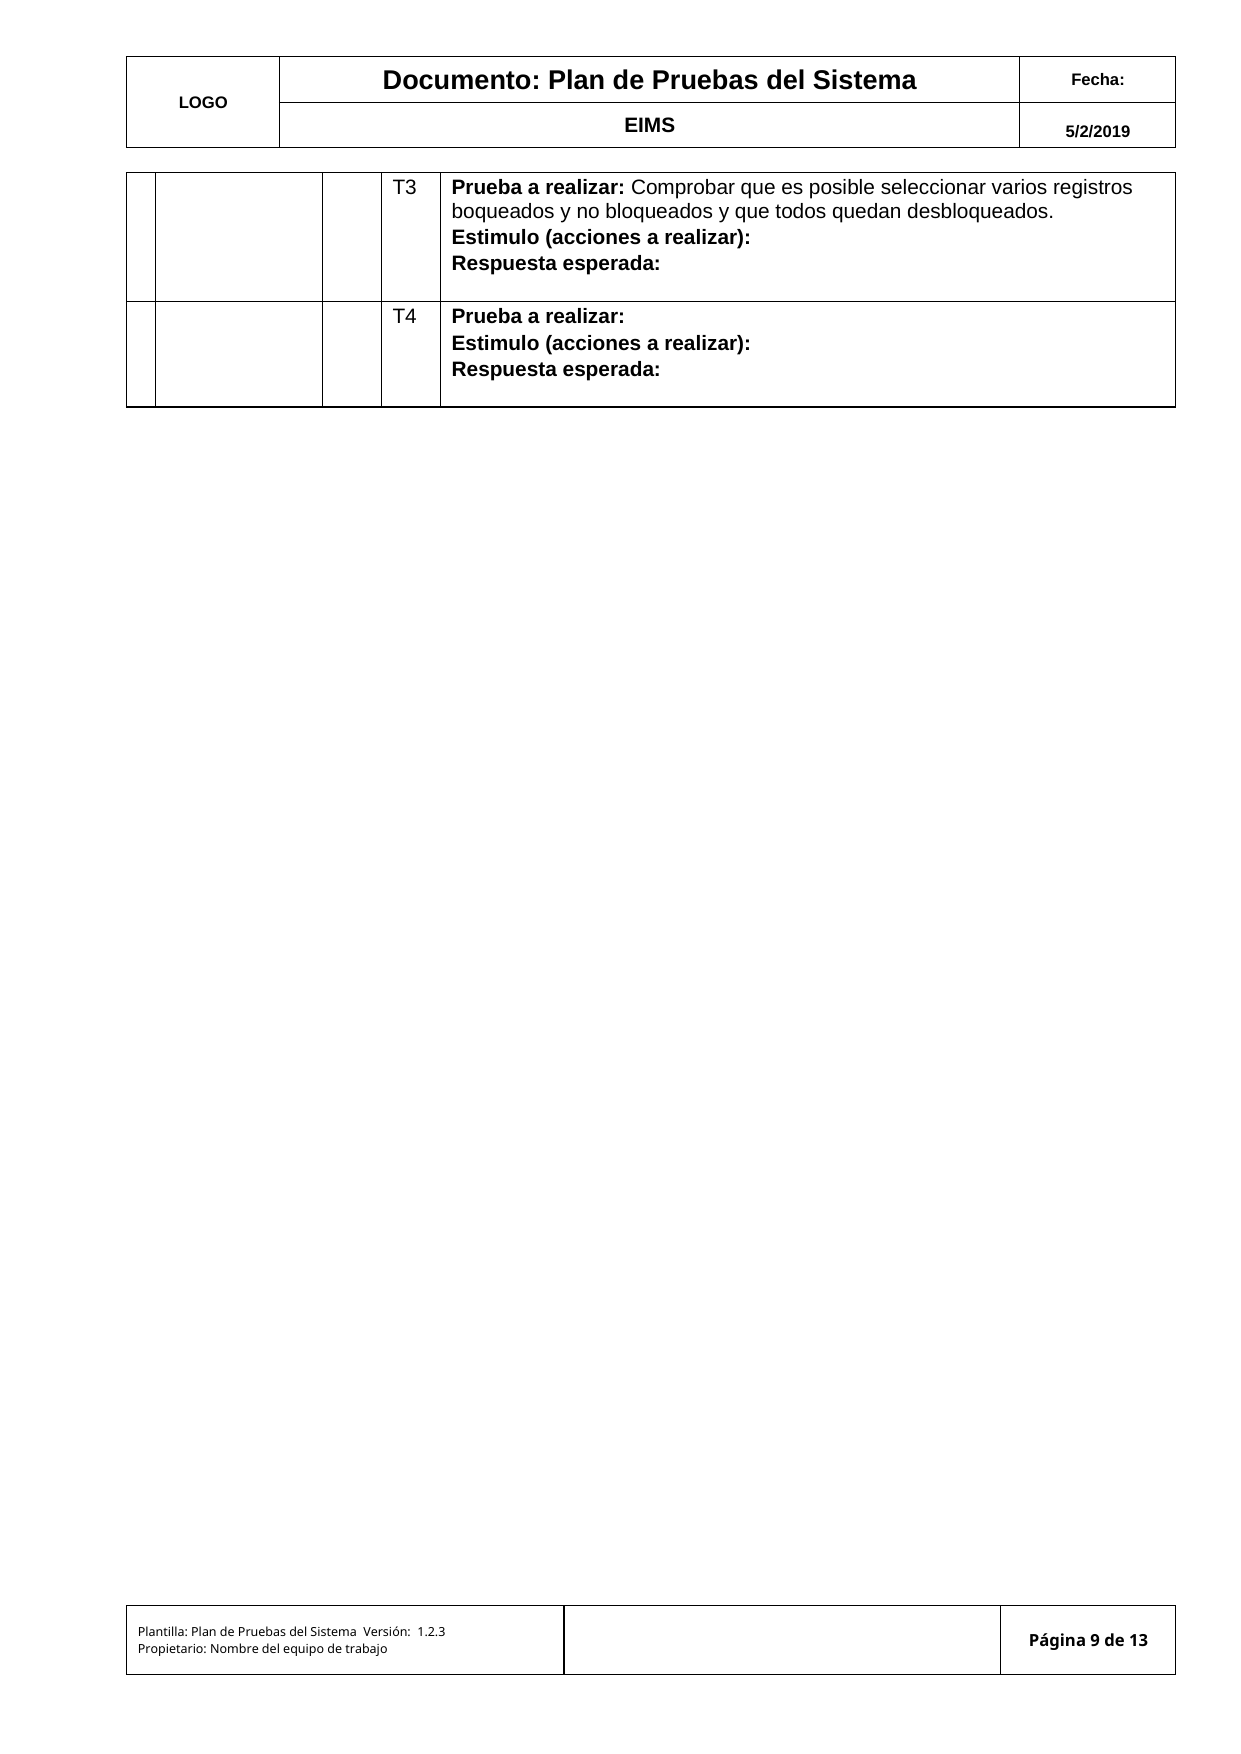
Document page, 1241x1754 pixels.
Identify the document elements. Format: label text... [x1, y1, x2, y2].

table_cell Prueba a realizar: Estimulo (acciones a realizar): Respuesta esperada: [441, 302, 1175, 406]
table_cell T3 [382, 173, 440, 301]
table_cell [323, 302, 381, 406]
table_cell Prueba a realizar: Comprobar que es posible seleccionar varios registros boqueados y no bloqueados y que todos quedan desbloqueados. Estimulo (acciones a realizar): Respuesta esperada: [441, 173, 1175, 301]
table_cell [127, 302, 155, 406]
table_cell [323, 173, 381, 301]
table_cell [156, 173, 322, 301]
table_cell [156, 302, 322, 406]
table_cell T4 [382, 302, 440, 406]
table_cell [127, 173, 155, 301]
